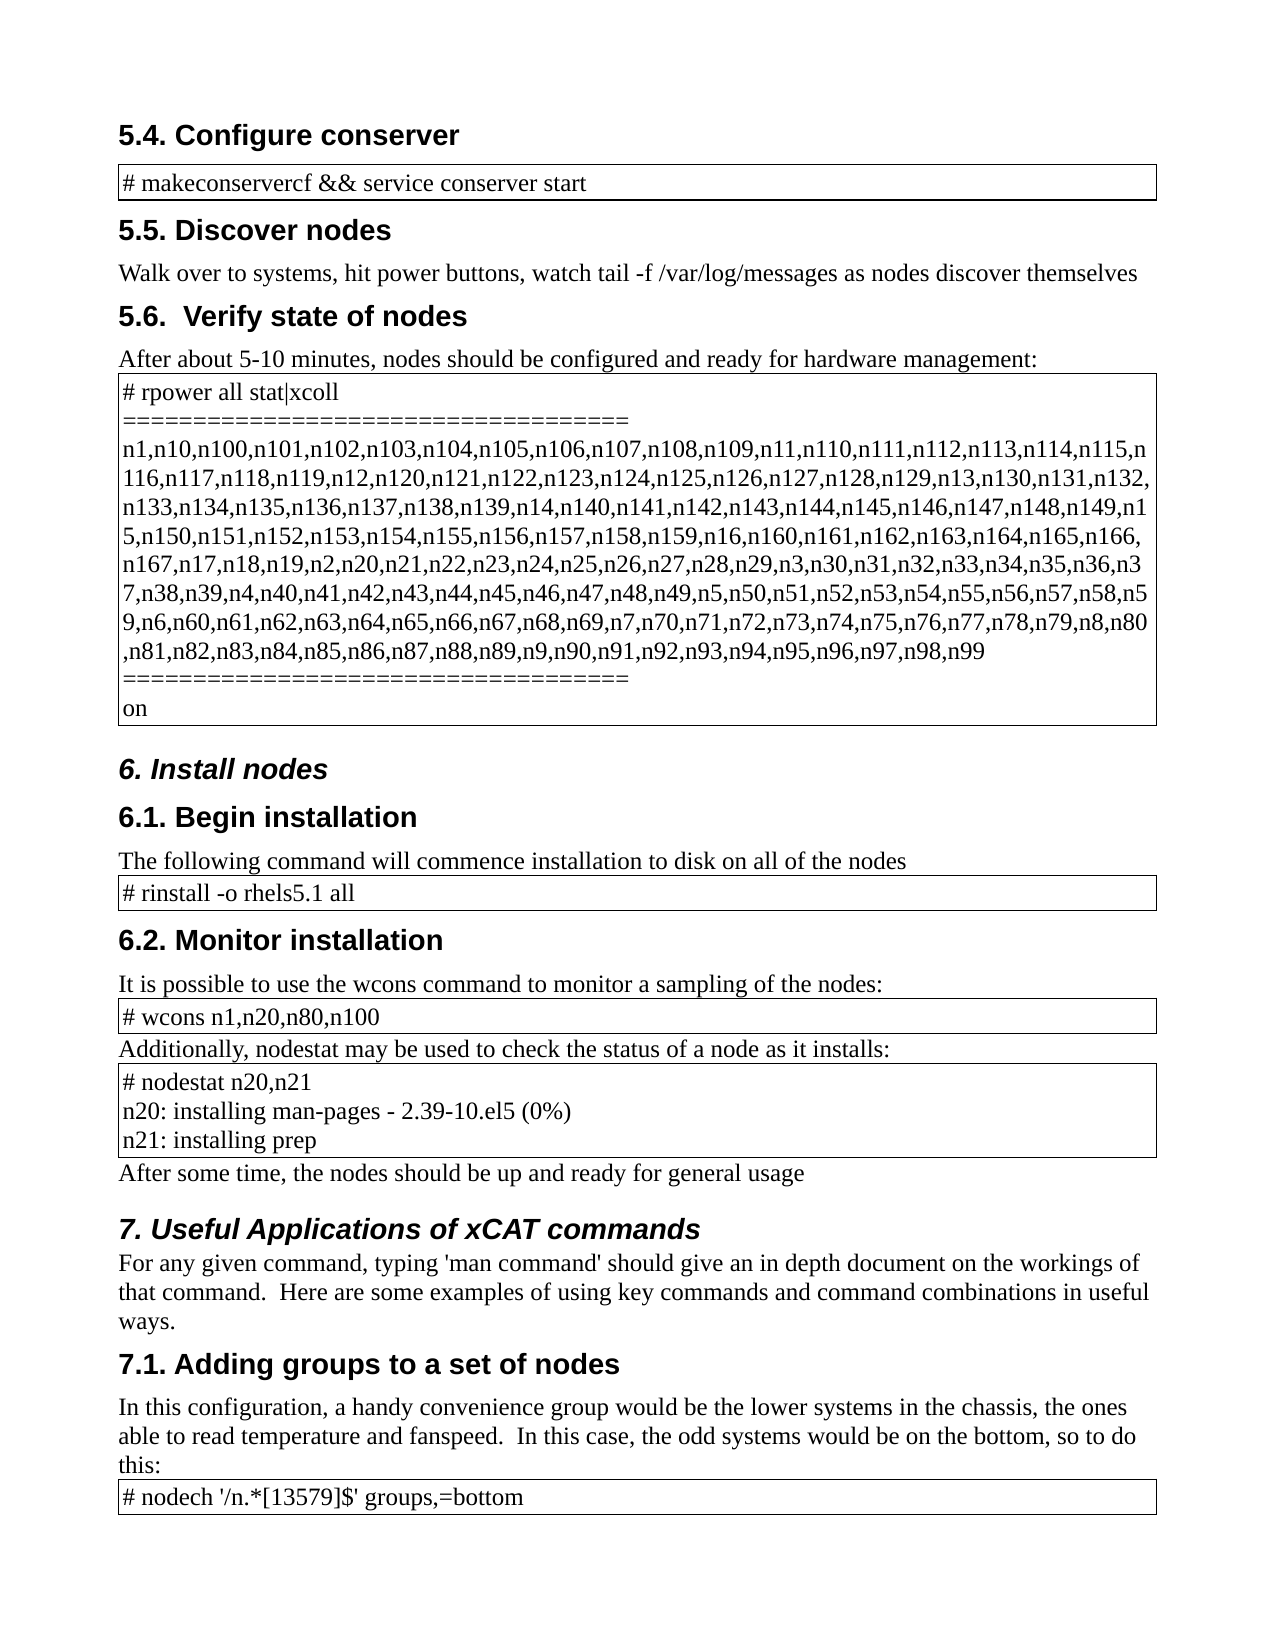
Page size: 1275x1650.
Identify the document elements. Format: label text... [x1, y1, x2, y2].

text n21: installing prep [119, 1121, 1156, 1157]
text n20: installing man-pages - 2.39-10.el5 (0%) [119, 1092, 1156, 1121]
subtitle 5.5. Discover nodes [118, 212, 1157, 246]
subtitle 6.1. Begin installation [118, 800, 1157, 834]
subtitle 6.2. Monitor installation [118, 923, 1157, 957]
text on [119, 689, 1156, 725]
text # nodestat n20,n21 [119, 1064, 1156, 1092]
subtitle 5.6. Verify state of nodes [118, 299, 1157, 332]
text Walk over to systems, hit power buttons, watch tail -f /var/log/messages as nodes discover themselves [118, 258, 1157, 287]
text # makeconservercf && service conserver start [119, 165, 1156, 199]
subtitle 7.1. Adding groups to a set of nodes [118, 1347, 1157, 1380]
text ==================================== [119, 402, 1156, 431]
text It is possible to use the wcons command to monitor a sampling of the nodes: [118, 969, 1157, 998]
subtitle 6. Install nodes [118, 752, 1157, 785]
subtitle 7. Useful Applications of xCAT commands [118, 1212, 1157, 1245]
text # rpower all stat|xcoll [119, 374, 1156, 402]
text For any given command, typing 'man command' should give an in depth document on the workings of that command. Here are some examples of using key commands and command combinations in useful ways. [118, 1248, 1157, 1335]
text # rinstall -o rhels5.1 all [119, 876, 1156, 910]
text ==================================== [119, 661, 1156, 689]
text n1,n10,n100,n101,n102,n103,n104,n105,n106,n107,n108,n109,n11,n110,n111,n112,n113,n114,n115,n116,n117,n118,n119,n12,n120,n121,n122,n123,n124,n125,n126,n127,n128,n129,n13,n130,n131,n132,n133,n134,n135,n136,n137,n138,n139,n14,n140,n141,n142,n143,n144,n145,n146,n147,n148,n149,n15,n150,n151,n152,n153,n154,n155,n156,n157,n158,n159,n16,n160,n161,n162,n163,n164,n165,n166,n167,n17,n18,n19,n2,n20,n21,n22,n23,n24,n25,n26,n27,n28,n29,n3,n30,n31,n32,n33,n34,n35,n36,n37,n38,n39,n4,n40,n41,n42,n43,n44,n45,n46,n47,n48,n49,n5,n50,n51,n52,n53,n54,n55,n56,n57,n58,n59,n6,n60,n61,n62,n63,n64,n65,n66,n67,n68,n69,n7,n70,n71,n72,n73,n74,n75,n76,n77,n78,n79,n8,n80,n81,n82,n83,n84,n85,n86,n87,n88,n89,n9,n90,n91,n92,n93,n94,n95,n96,n97,n98,n99 [119, 431, 1156, 661]
text The following command will commence installation to disk on all of the nodes [118, 846, 1157, 874]
text Additionally, nodestat may be used to check the status of a node as it installs: [118, 1034, 1157, 1063]
text # nodech '/n.*[13579]$' groups,=bottom [119, 1480, 1156, 1514]
text After some time, the nodes should be up and ready for general usage [118, 1158, 1157, 1186]
subtitle 5.4. Configure conserver [118, 118, 1157, 152]
text # wcons n1,n20,n80,n100 [119, 999, 1156, 1033]
text In this configuration, a handy convenience group would be the lower systems in the chassis, the ones able to read temperature and fanspeed. In this case, the odd systems would be on the bottom, so to do this: [118, 1392, 1157, 1478]
text After about 5-10 minutes, nodes should be configured and ready for hardware management: [118, 344, 1157, 373]
